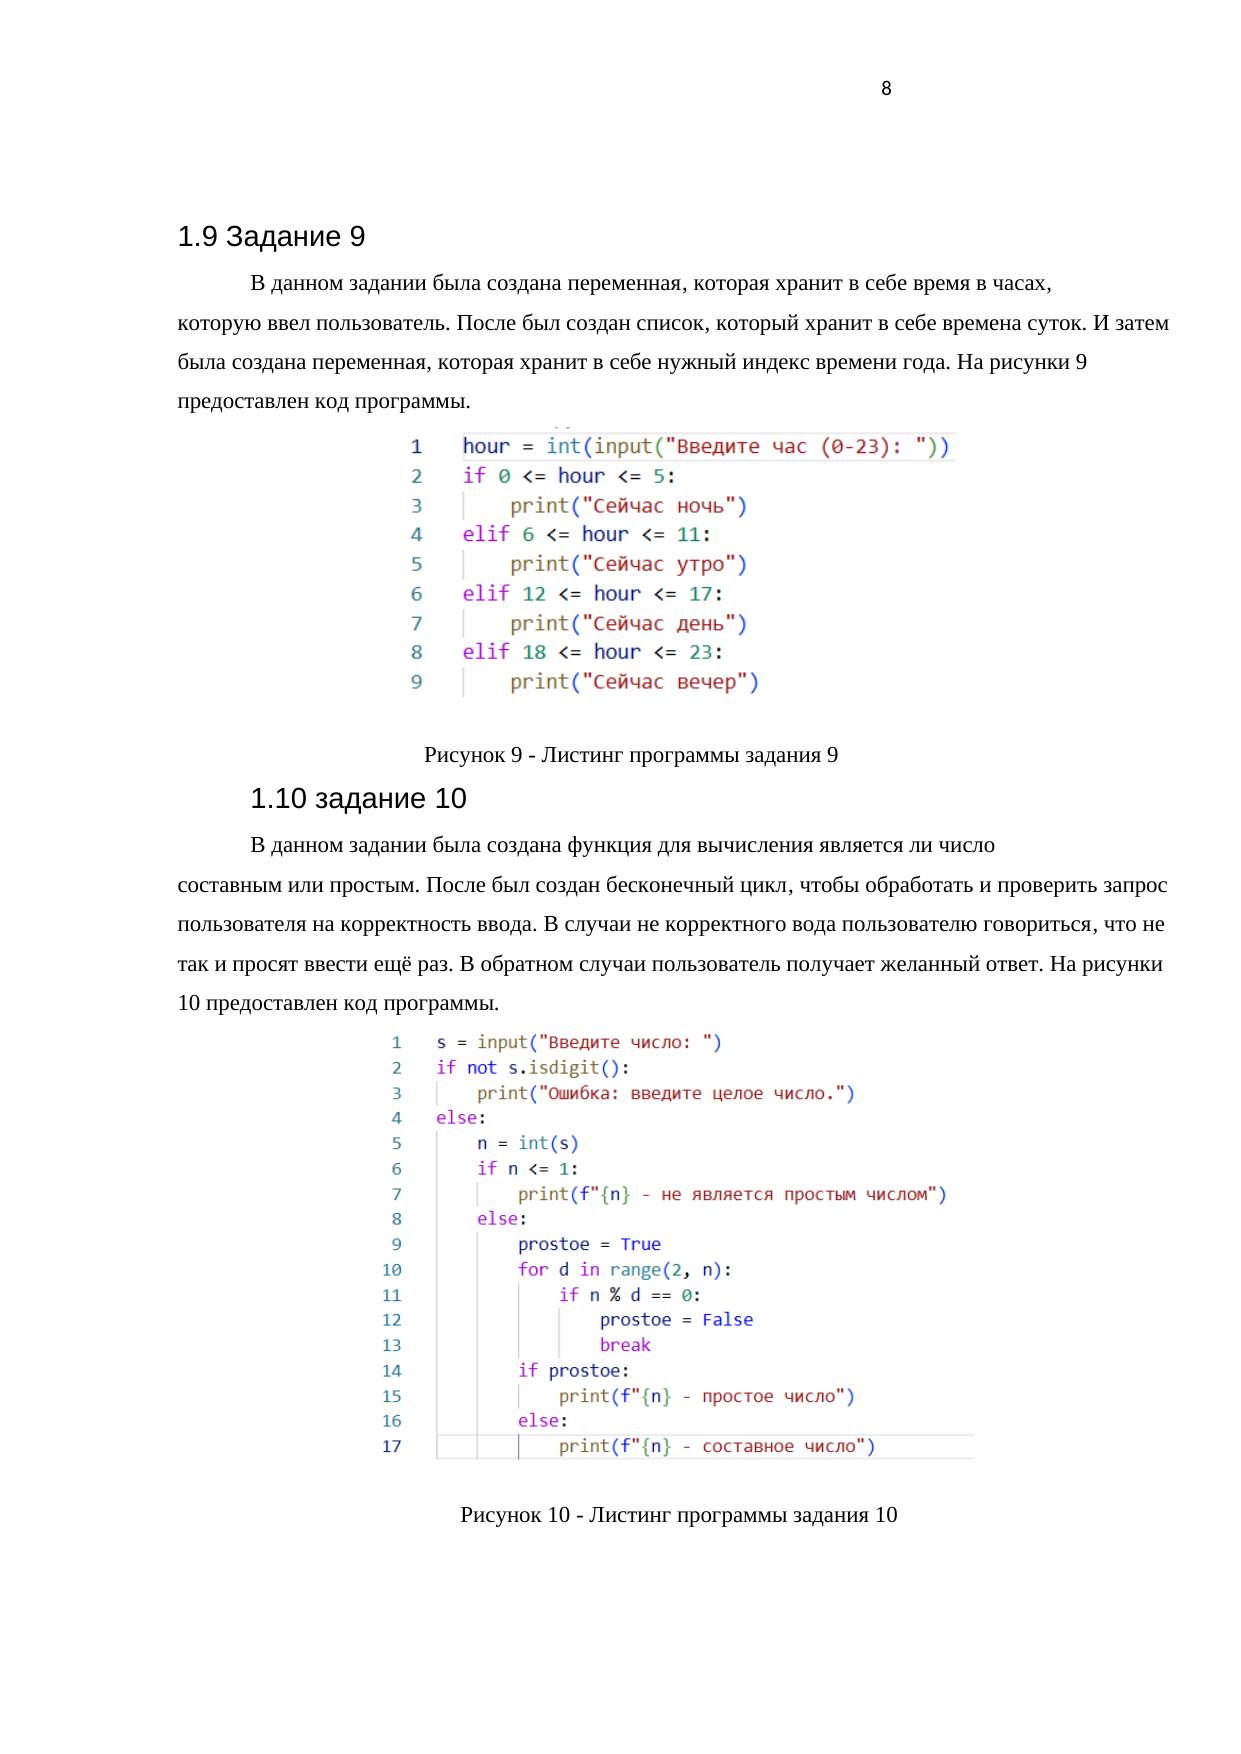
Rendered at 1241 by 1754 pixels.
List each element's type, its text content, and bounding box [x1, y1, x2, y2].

text В данном задании была создана функция для вычисления является ли число [250, 831, 1181, 858]
picture [402, 427, 956, 711]
text 1.9 Задание 9 [177, 219, 1181, 252]
picture [383, 1028, 975, 1467]
list 1.10 задание 10 [177, 781, 1181, 814]
text В данном задании была создана переменная, которая хранит в себе время в часах, [250, 269, 1181, 295]
text Рисунок 9 - Листинг программы задания 9 [177, 741, 1181, 768]
text составным или простым. После был создан бесконечный цикл, чтобы обработать и проверить запрос пользователя на корректность ввода. В случаи не корректного вода пользователю говориться, что не так и просят ввести ещё раз. В обратном случаи пользователь получает желанный ответ. На рисунки 10 предоставлен код программы. [177, 871, 1181, 1016]
text Рисунок 10 - Листинг программы задания 10 [177, 1501, 1181, 1527]
text которую ввел пользователь. После был создан список, который хранит в себе времена суток. И затем была создана переменная, которая хранит в себе нужный индекс времени года. На рисунки 9 предоставлен код программы. [177, 308, 1181, 414]
